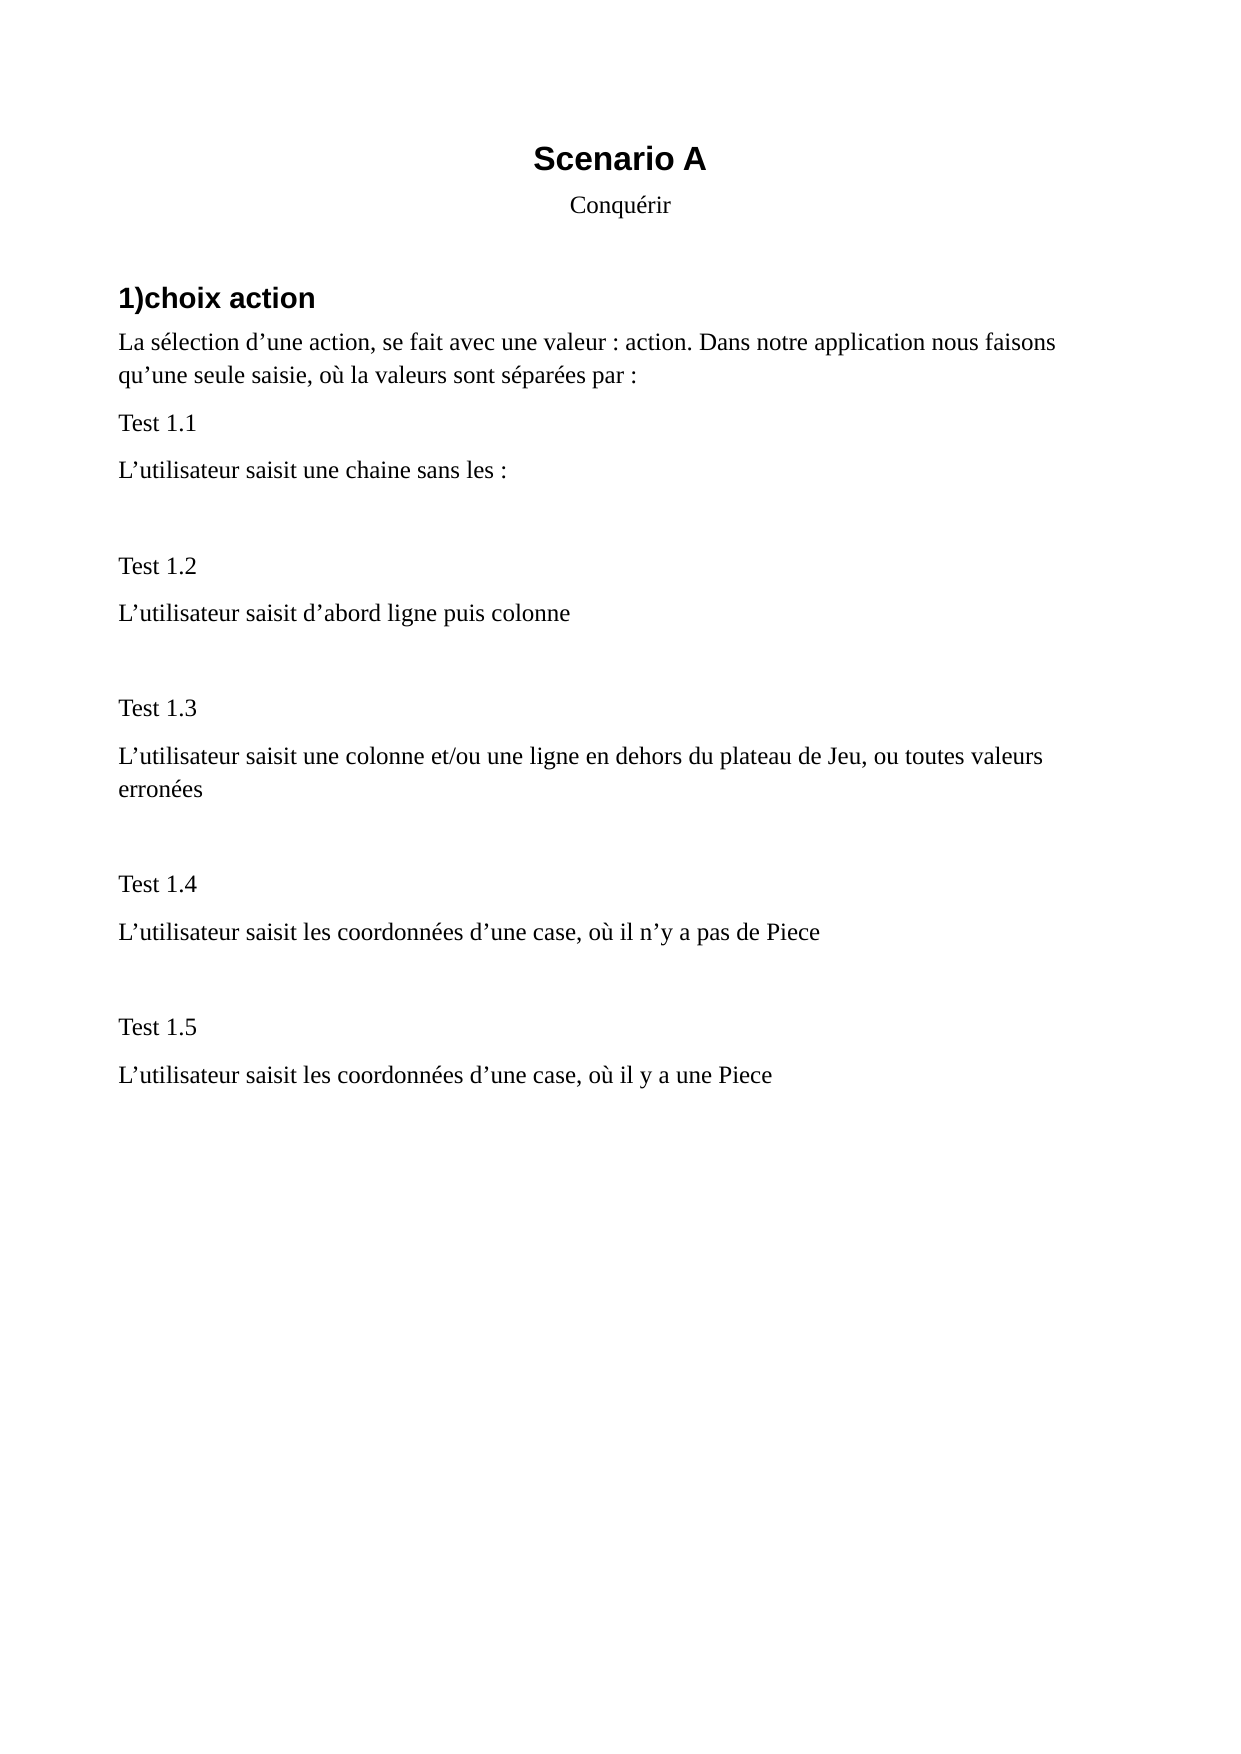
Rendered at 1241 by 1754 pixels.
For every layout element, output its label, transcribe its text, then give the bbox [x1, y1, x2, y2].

text Conquérir [118, 190, 1122, 219]
subtitle 1)choix action [118, 281, 1122, 315]
text L’utilisateur saisit une colonne et/ou une ligne en dehors du plateau de Jeu, ou toutes valeurs erronées [118, 741, 1122, 803]
text L’utilisateur saisit les coordonnées d’une case, où il y a une Piece [118, 1060, 1122, 1088]
text Test 1.5 [118, 1012, 1122, 1041]
text Test 1.2 [118, 551, 1122, 579]
subtitle Scenario A [118, 139, 1122, 178]
text Test 1.3 [118, 693, 1122, 722]
text L’utilisateur saisit les coordonnées d’une case, où il n’y a pas de Piece [118, 917, 1122, 946]
text L’utilisateur saisit d’abord ligne puis colonne [118, 598, 1122, 627]
text La sélection d’une action, se fait avec une valeur : action. Dans notre application nous faisons qu’une seule saisie, où la valeurs sont séparées par : [118, 327, 1122, 389]
text L’utilisateur saisit une chaine sans les : [118, 456, 1122, 484]
text Test 1.1 [118, 408, 1122, 437]
text Test 1.4 [118, 869, 1122, 898]
